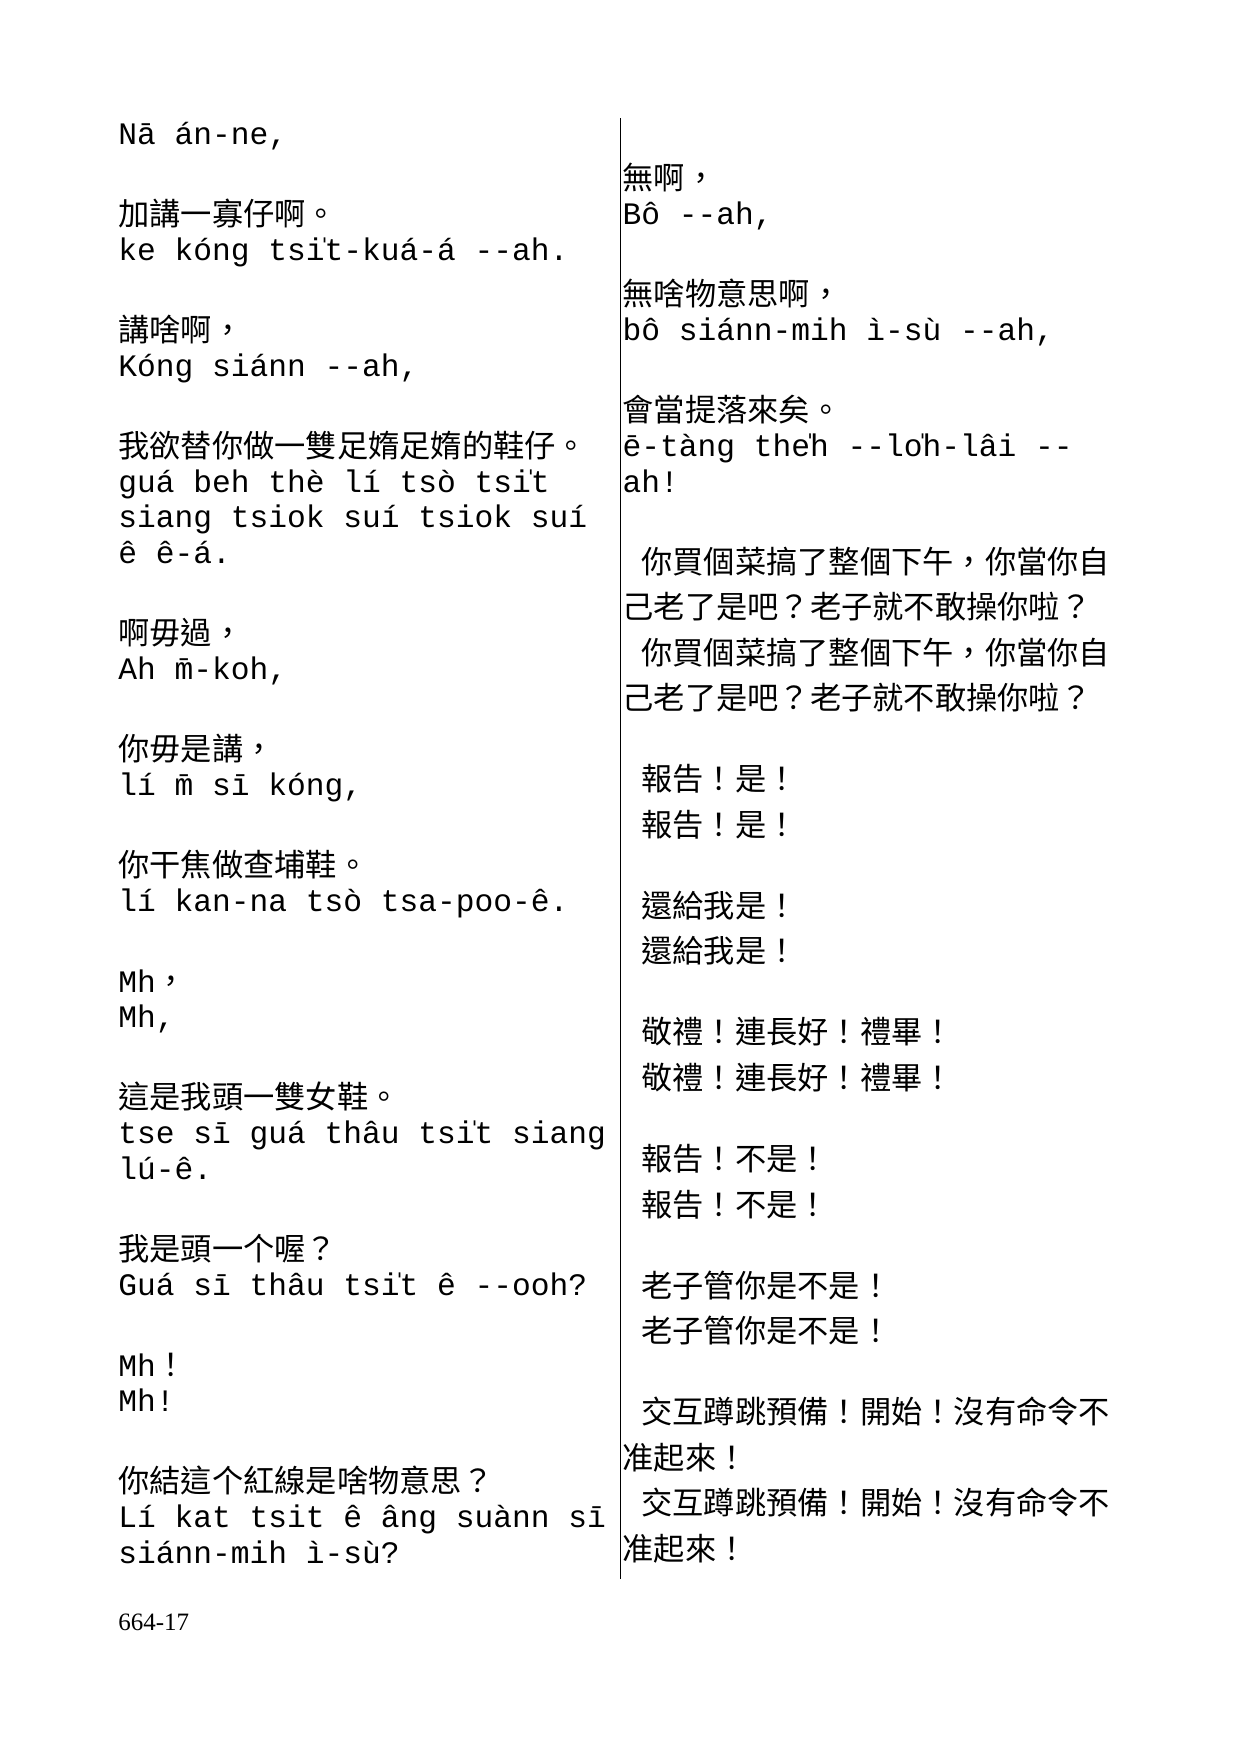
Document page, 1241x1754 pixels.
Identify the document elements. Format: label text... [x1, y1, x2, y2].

text 會當提落來矣。 [622, 386, 1122, 431]
text guá beh thè lí tsò tsi̍t siang tsiok suí tsiok suí ê ê-á. [118, 466, 618, 572]
text 老子管你是不是！ [622, 1261, 1122, 1306]
text 講啥啊， [118, 305, 618, 350]
text 敬禮！連長好！禮畢！ [622, 1053, 1122, 1099]
text Guá sī thâu tsi̍t ê --ooh? [118, 1269, 618, 1304]
text 你毋是講， [118, 724, 618, 769]
text 加講一寡仔啊。 [118, 189, 618, 234]
text 啊毋過， [118, 608, 618, 653]
text 還給我是！ [622, 881, 1122, 926]
text 報告！是！ [622, 754, 1122, 800]
text 你買個菜搞了整個下午，你當你自己老了是吧？老子就不敢操你啦？ [622, 628, 1122, 719]
text 報告！是！ [622, 800, 1122, 845]
text 你結這个紅線是啥物意思？ [118, 1456, 618, 1502]
text bô siánn-mih ì-sù --ah, [622, 315, 1122, 350]
text 無啥物意思啊， [622, 269, 1122, 315]
text Bô --ah, [622, 199, 1122, 234]
text 無啊， [622, 153, 1122, 199]
text 我欲替你做一雙足媠足媠的鞋仔。 [118, 421, 618, 466]
text 交互蹲跳預備！開始！沒有命令不准起來！ [622, 1478, 1122, 1569]
text Mh! [118, 1386, 618, 1421]
text tse sī guá thâu tsi̍t siang lú-ê. [118, 1118, 618, 1188]
text Mh！ [118, 1340, 618, 1386]
text Lí kat tsit ê âng suànn sī siánn-mih ì-sù? [118, 1502, 618, 1572]
text Mh， [118, 956, 618, 1002]
text Ah m̄-koh, [118, 653, 618, 688]
text ē-tàng the̍h --lo̍h-lâi --ah! [622, 431, 1122, 502]
text lí m̄ sī kóng, [118, 769, 618, 804]
text 報告！不是！ [622, 1180, 1122, 1225]
text 敬禮！連長好！禮畢！ [622, 1007, 1122, 1053]
text 還給我是！ [622, 926, 1122, 972]
text lí kan-na tsò tsa-poo-ê. [118, 885, 618, 921]
text 老子管你是不是！ [622, 1306, 1122, 1352]
text Mh, [118, 1002, 618, 1037]
text 你買個菜搞了整個下午，你當你自己老了是吧？老子就不敢操你啦？ [622, 537, 1122, 628]
text ke kóng tsi̍t-kuá-á --ah. [118, 234, 618, 269]
text 報告！不是！ [622, 1134, 1122, 1180]
text Nā án-ne, [118, 118, 618, 153]
text 這是我頭一雙女鞋。 [118, 1072, 618, 1118]
text 交互蹲跳預備！開始！沒有命令不准起來！ [622, 1387, 1122, 1478]
text 我是頭一个喔？ [118, 1224, 618, 1269]
text Kóng siánn --ah, [118, 350, 618, 386]
text 你干焦做查埔鞋。 [118, 840, 618, 885]
